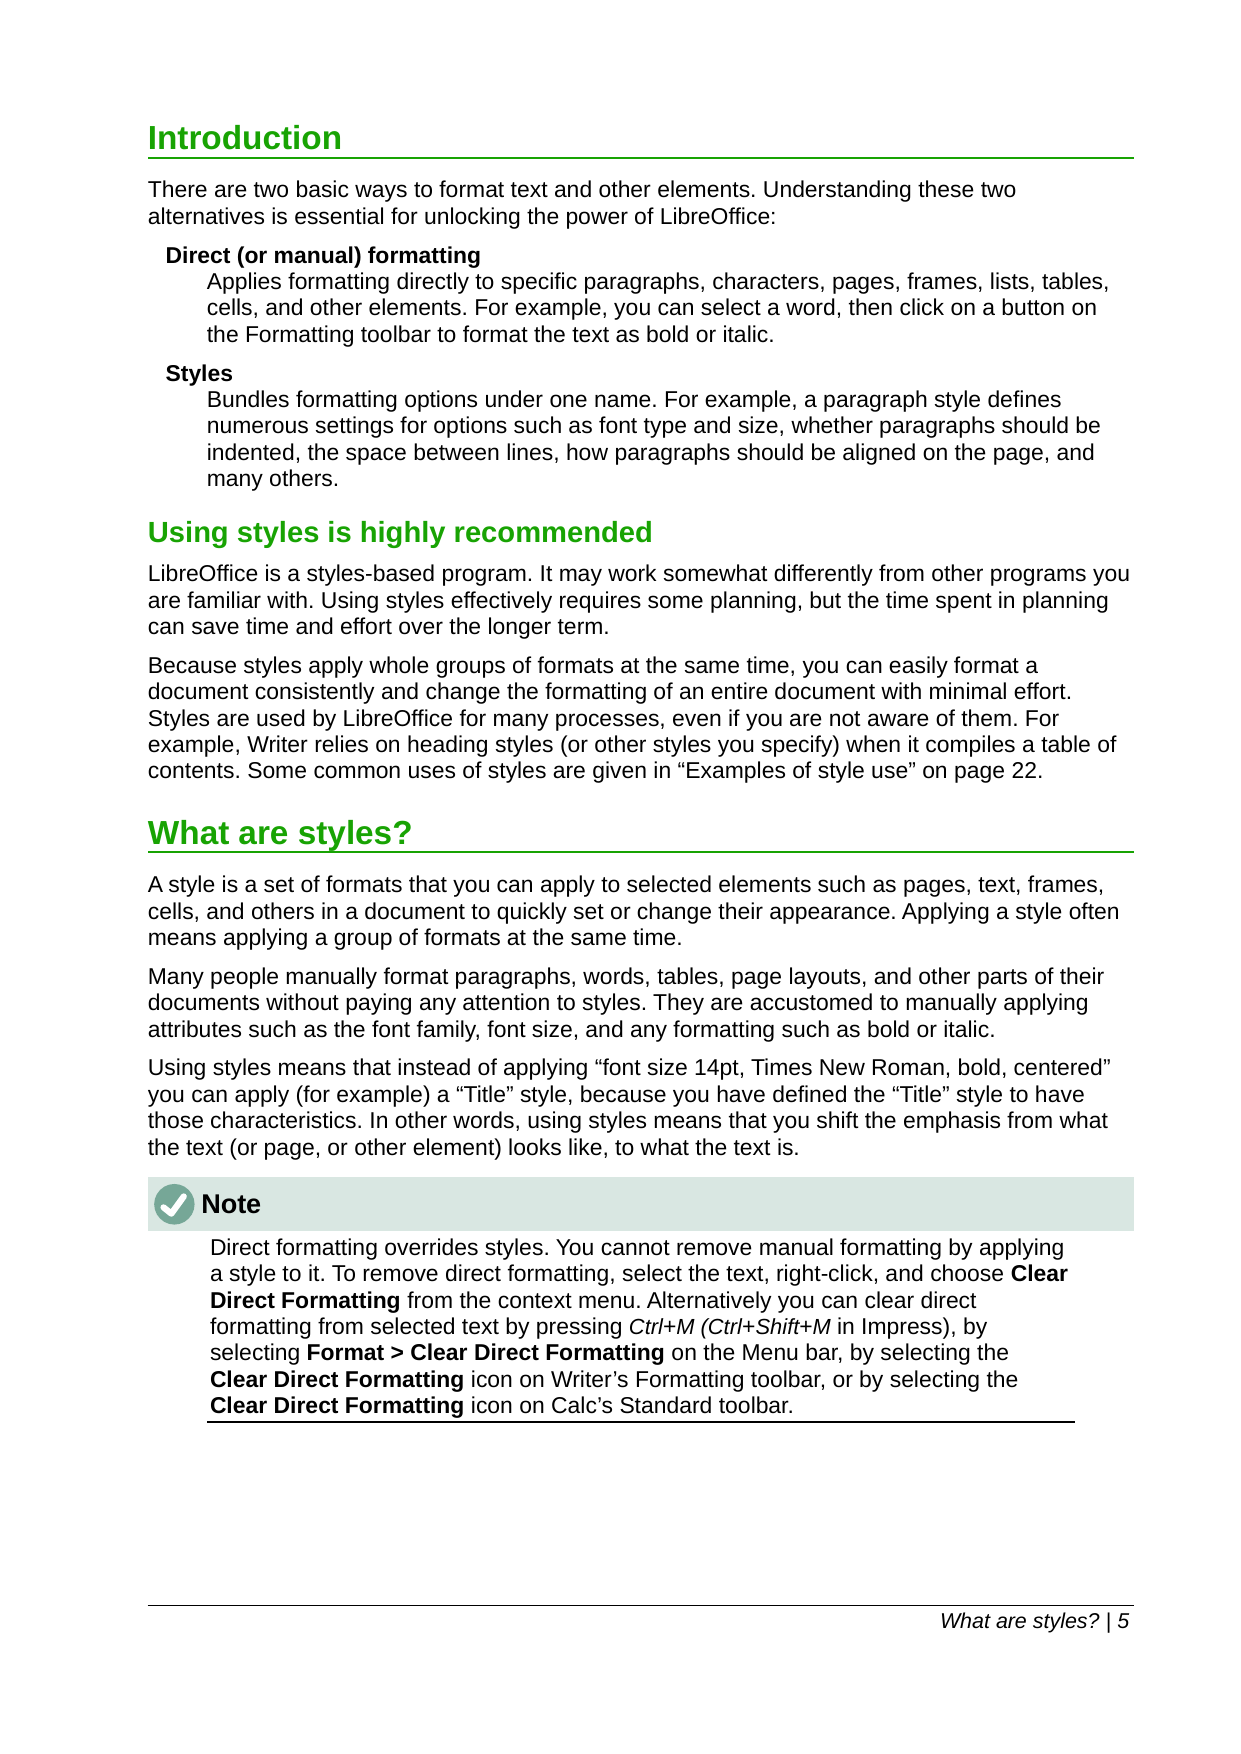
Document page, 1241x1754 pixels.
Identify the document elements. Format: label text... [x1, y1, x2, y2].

text Using styles means that instead of applying “font size 14pt, Times New Roman, bold, centered” you can apply (for example) a “Title” style, because you have defined the “Title” style to have those characteristics. In other words, using styles means that you shift the emphasis from what the text (or page, or other element) looks like, to what the text is. [148, 1054, 1134, 1160]
text Many people manually format paragraphs, words, tables, page layouts, and other parts of their documents without paying any attention to styles. They are accustomed to manually applying attributes such as the font family, font size, and any formatting such as bold or italic. [148, 963, 1134, 1042]
text Because styles apply whole groups of formats at the same time, you can easily format a document consistently and change the formatting of an entire document with minimal effort. Styles are used by LibreOffice for many processes, even if you are not aware of them. For example, Writer relies on heading styles (or other styles you specify) when it compiles a table of contents. Some common uses of styles are given in “Examples of style use” on page 22. [148, 652, 1134, 783]
text LibreOffice is a styles-based program. It may work somewhat differently from other programs you are familiar with. Using styles effectively requires some planning, but the time spent in planning can save time and effort over the longer term. [148, 560, 1134, 639]
text Applies formatting directly to specific paragraphs, characters, pages, frames, lists, tables, cells, and other elements. For example, you can select a word, then click on a button on the Formatting toolbar to format the text as bold or italic. [207, 268, 1134, 347]
text Bundles formatting options under one name. For example, a paragraph style defines numerous settings for options such as font type and size, whether paragraphs should be indented, the space between lines, how paragraphs should be aligned on the page, and many others. [207, 386, 1134, 491]
subtitle Introduction [148, 118, 1134, 157]
subtitle Note [148, 1177, 1134, 1231]
subtitle Using styles is highly recommended [148, 515, 1134, 548]
text Direct formatting overrides styles. You cannot remove manual formatting by applying a style to it. To remove direct formatting, select the text, right-click, and choose Clear Direct Formatting from the context menu. Alternatively you can clear direct formatting from selected text by pressing Ctrl+M (Ctrl+Shift+M in Impress), by selecting Format > Clear Direct Formatting on the Menu bar, by selecting the Clear Direct Formatting icon on Writer’s Formatting toolbar, or by selecting the Clear Direct Formatting icon on Calc’s Standard toolbar. [207, 1231, 1075, 1421]
text There are two basic ways to format text and other elements. Understanding these two alternatives is essential for unlocking the power of LibreOffice: [148, 176, 1134, 229]
text Direct (or manual) formatting [165, 242, 1134, 268]
text Styles [165, 359, 1134, 386]
text A style is a set of formats that you can apply to selected elements such as pages, text, frames, cells, and others in a document to quickly set or change their appearance. Applying a style often means applying a group of formats at the same time. [148, 871, 1134, 950]
subtitle What are styles? [148, 813, 1134, 851]
